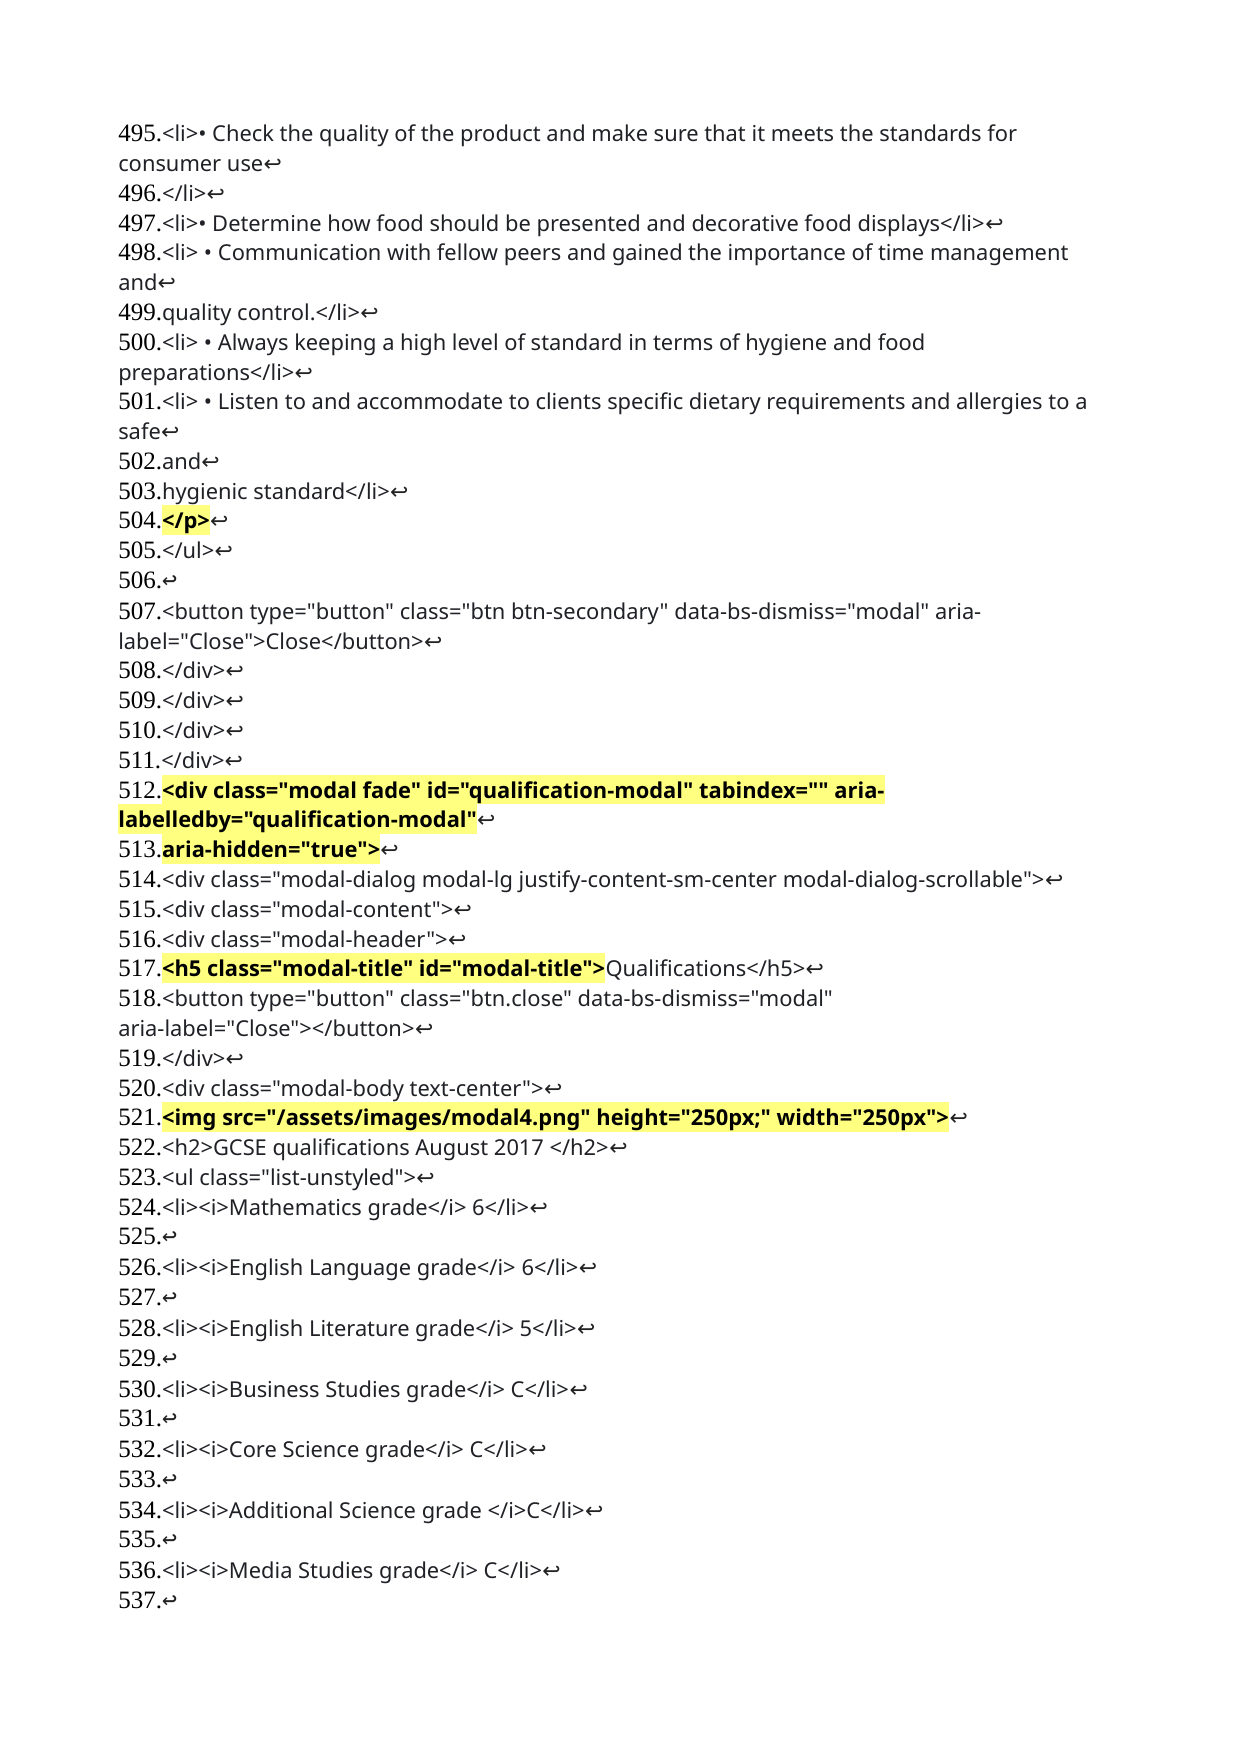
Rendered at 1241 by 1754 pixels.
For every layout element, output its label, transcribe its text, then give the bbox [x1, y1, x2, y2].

list ↩ [118, 1343, 1122, 1373]
list <li><i>English Literature grade</i> 5</li>↩ [118, 1313, 1122, 1343]
list </p>↩ [118, 505, 1122, 535]
list <li>• Check the quality of the product and make sure that it meets the standards for consumer use↩ [118, 118, 1122, 178]
list ↩ [118, 1403, 1122, 1434]
list ↩ [118, 565, 1122, 596]
list ↩ [118, 1282, 1122, 1313]
list ↩ [118, 1585, 1122, 1616]
list </li>↩ [118, 178, 1122, 207]
list ↩ [118, 1524, 1122, 1555]
list and↩ [118, 446, 1122, 476]
list <li><i>Core Science grade</i> C</li>↩ [118, 1434, 1122, 1464]
list <div class="modal-dialog modal-lg justify-content-sm-center modal-dialog-scrollable">↩ [118, 864, 1122, 894]
list </div>↩ [118, 655, 1122, 685]
list <li> • Always keeping a high level of standard in terms of hygiene and food preparations</li>↩ [118, 327, 1122, 386]
list <h2>GCSE qualifications August 2017 </h2>↩ [118, 1132, 1122, 1162]
list <h5 class="modal-title" id="modal-title">Qualifications</h5>↩ [118, 953, 1122, 983]
list <li>• Determine how food should be presented and decorative food displays</li>↩ [118, 207, 1122, 237]
list <div class="modal-header">↩ [118, 923, 1122, 953]
list <li><i>English Language grade</i> 6</li>↩ [118, 1252, 1122, 1282]
list </div>↩ [118, 715, 1122, 745]
list quality control.</li>↩ [118, 297, 1122, 327]
list <button type="button" class="btn btn-secondary" data-bs-dismiss="modal" aria-label="Close">Close</button>↩ [118, 596, 1122, 655]
list <div class="modal-body text-center">↩ [118, 1072, 1122, 1102]
list <li><i>Additional Science grade </i>C</li>↩ [118, 1495, 1122, 1524]
list <li> • Listen to and accommodate to clients specific dietary requirements and allergies to a safe↩ [118, 386, 1122, 446]
list ↩ [118, 1464, 1122, 1495]
list <li><i>Mathematics grade</i> 6</li>↩ [118, 1192, 1122, 1221]
list <li><i>Media Studies grade</i> C</li>↩ [118, 1555, 1122, 1585]
list <div class="modal fade" id="qualification-modal" tabindex="" aria-labelledby="qualification-modal"↩ [118, 774, 1122, 834]
list <div class="modal-content">↩ [118, 894, 1122, 923]
list <button type="button" class="btn.close" data-bs-dismiss="modal" aria-label="Close"></button>↩ [118, 983, 1122, 1043]
list <li> • Communication with fellow peers and gained the importance of time management and↩ [118, 237, 1122, 297]
list </div>↩ [118, 685, 1122, 715]
list <ul class="list-unstyled">↩ [118, 1162, 1122, 1192]
list </ul>↩ [118, 535, 1122, 565]
list </div>↩ [118, 745, 1122, 774]
list <img src="/assets/images/modal4.png" height="250px;" width="250px">↩ [118, 1102, 1122, 1132]
list hygienic standard</li>↩ [118, 476, 1122, 505]
list ↩ [118, 1221, 1122, 1252]
list </div>↩ [118, 1043, 1122, 1072]
list <li><i>Business Studies grade</i> C</li>↩ [118, 1373, 1122, 1403]
list aria-hidden="true">↩ [118, 834, 1122, 864]
